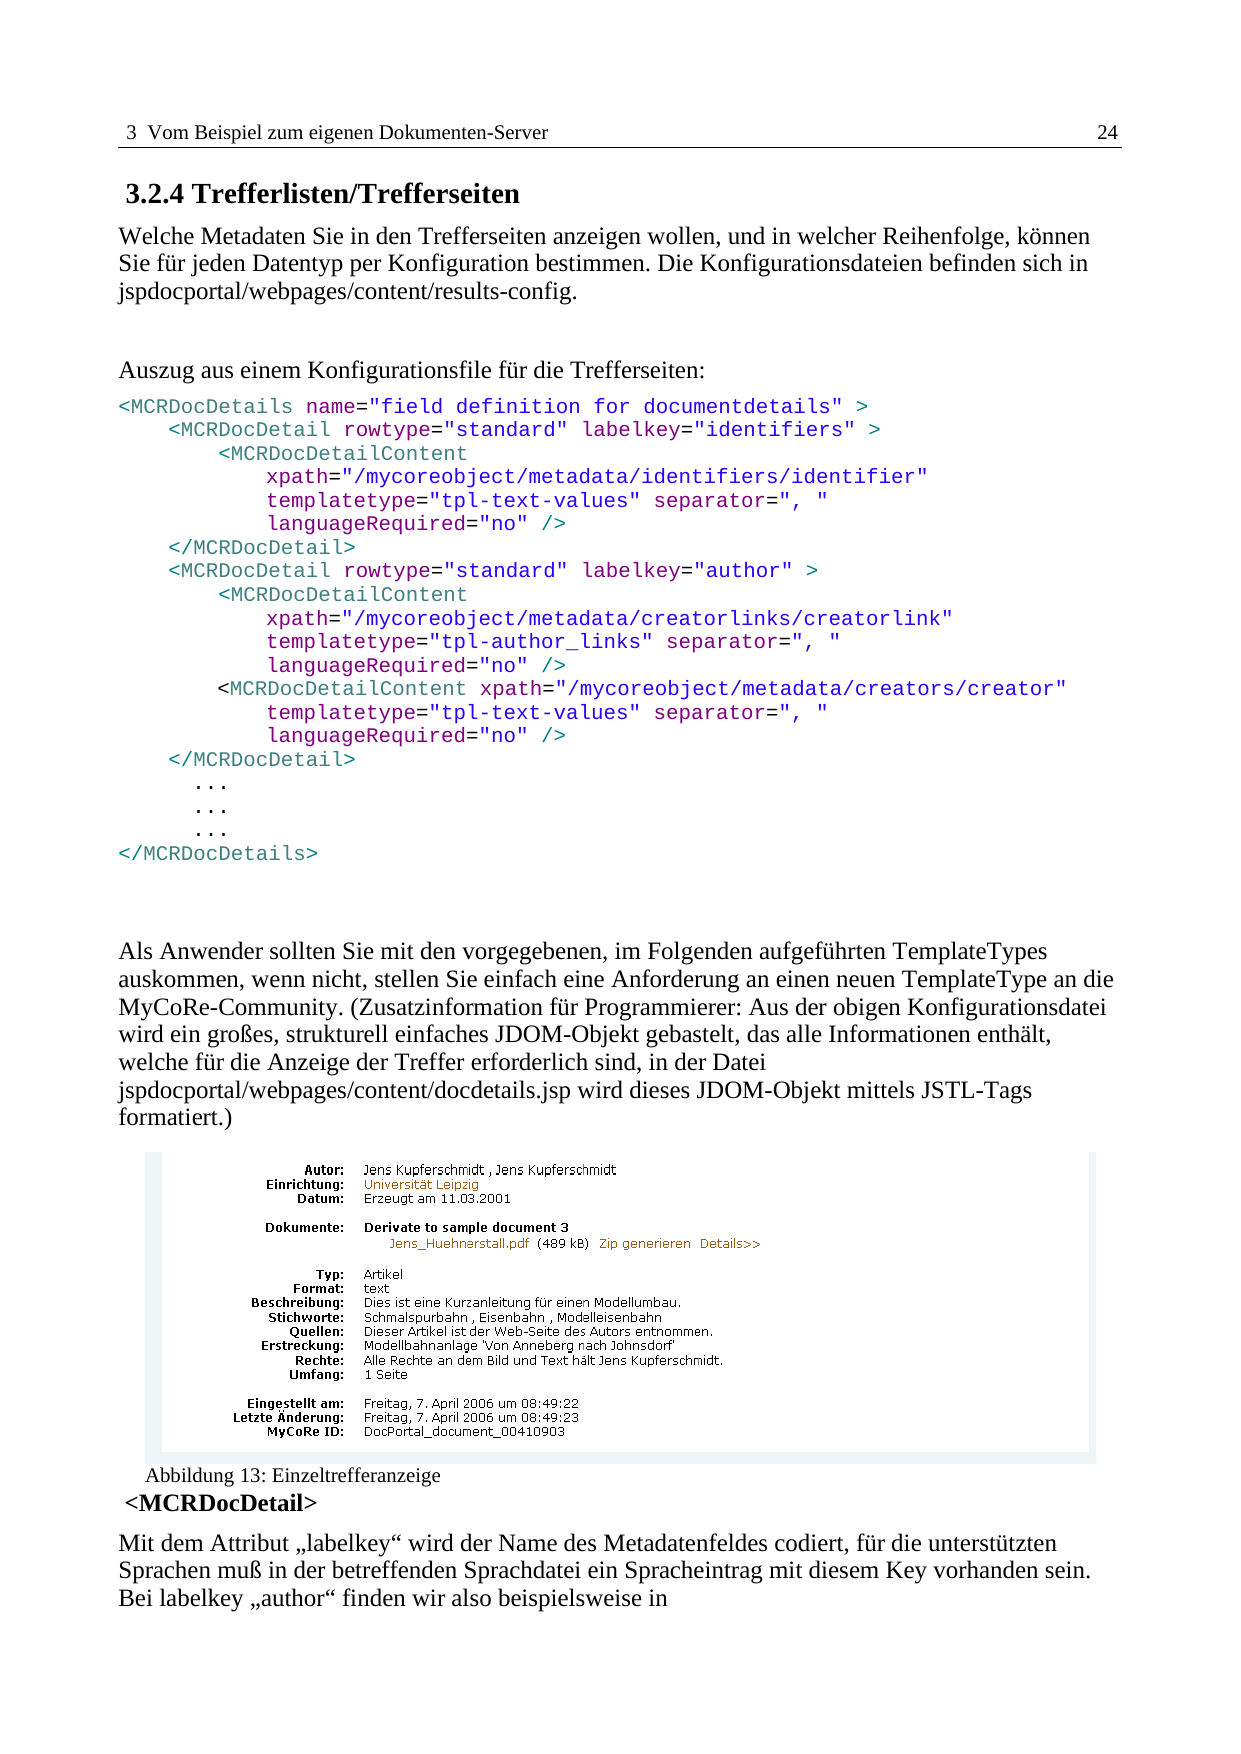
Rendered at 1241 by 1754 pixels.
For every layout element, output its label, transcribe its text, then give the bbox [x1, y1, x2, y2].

text languageRequired="no" /> [118, 513, 1122, 537]
text Als Anwender sollten Sie mit den vorgegebenen, im Folgenden aufgeführten TemplateTypes auskommen, wenn nicht, stellen Sie einfach eine Anforderung an einen neuen TemplateType an die MyCoRe-Community. (Zusatzinformation für Programmierer: Aus der obigen Konfigurationsdatei wird ein großes, strukturell einfaches JDOM-Objekt gebastelt, das alle Informationen enthält, welche für die Anzeige der Treffer erforderlich sind, in der Datei jspdocportal/webpages/content/docdetails.jsp wird dieses JDOM-Objekt mittels JSTL-Tags formatiert.) [118, 937, 1122, 1131]
text </MCRDocDetail> [118, 537, 1122, 561]
text <MCRDocDetail rowtype="standard" labelkey="identifiers" > [118, 419, 1122, 443]
text Auszug aus einem Konfigurationsfile für die Trefferseiten: [118, 356, 1122, 384]
text Mit dem Attribut „labelkey“ wird der Name des Metadatenfeldes codiert, für die unterstützten Sprachen muß in der betreffenden Sprachdatei ein Spracheintrag mit diesem Key vorhanden sein. Bei labelkey „author“ finden wir also beispielsweise in [118, 1529, 1122, 1612]
text <MCRDocDetail rowtype="standard" labelkey="author" > [118, 561, 1122, 584]
picture [144, 1152, 1097, 1464]
text ... [118, 819, 1122, 843]
text <MCRDocDetailContent xpath="/mycoreobject/metadata/creatorlinks/creatorlink" templatetype="tpl-author_links" separator=", " [118, 584, 1122, 655]
text </MCRDocDetails> [118, 843, 1122, 867]
text <MCRDocDetailContent xpath="/mycoreobject/metadata/creators/creator" templatetype="tpl-text-values" separator=", " [118, 678, 1122, 725]
text templatetype="tpl-text-values" separator=", " [118, 490, 1122, 513]
text <MCRDocDetailContent xpath="/mycoreobject/metadata/identifiers/identifier" [118, 443, 1122, 490]
text ... [118, 772, 1122, 796]
text languageRequired="no" /> [118, 655, 1122, 678]
text languageRequired="no" /> [118, 725, 1122, 749]
text <MCRDocDetails name="field definition for documentdetails" > [118, 396, 1122, 419]
text ... [118, 796, 1122, 819]
text Welche Metadaten Sie in den Trefferseiten anzeigen wollen, und in welcher Reihenfolge, können Sie für jeden Datentyp per Konfiguration bestimmen. Die Konfigurationsdateien befinden sich in jspdocportal/webpages/content/results-config. [118, 222, 1122, 305]
subtitle Trefferlisten/Trefferseiten [118, 177, 1122, 209]
subtitle <MCRDocDetail> [118, 1489, 1122, 1516]
text </MCRDocDetail> [118, 749, 1122, 772]
text Abbildung 13: Einzeltrefferanzeige [145, 1464, 1096, 1487]
